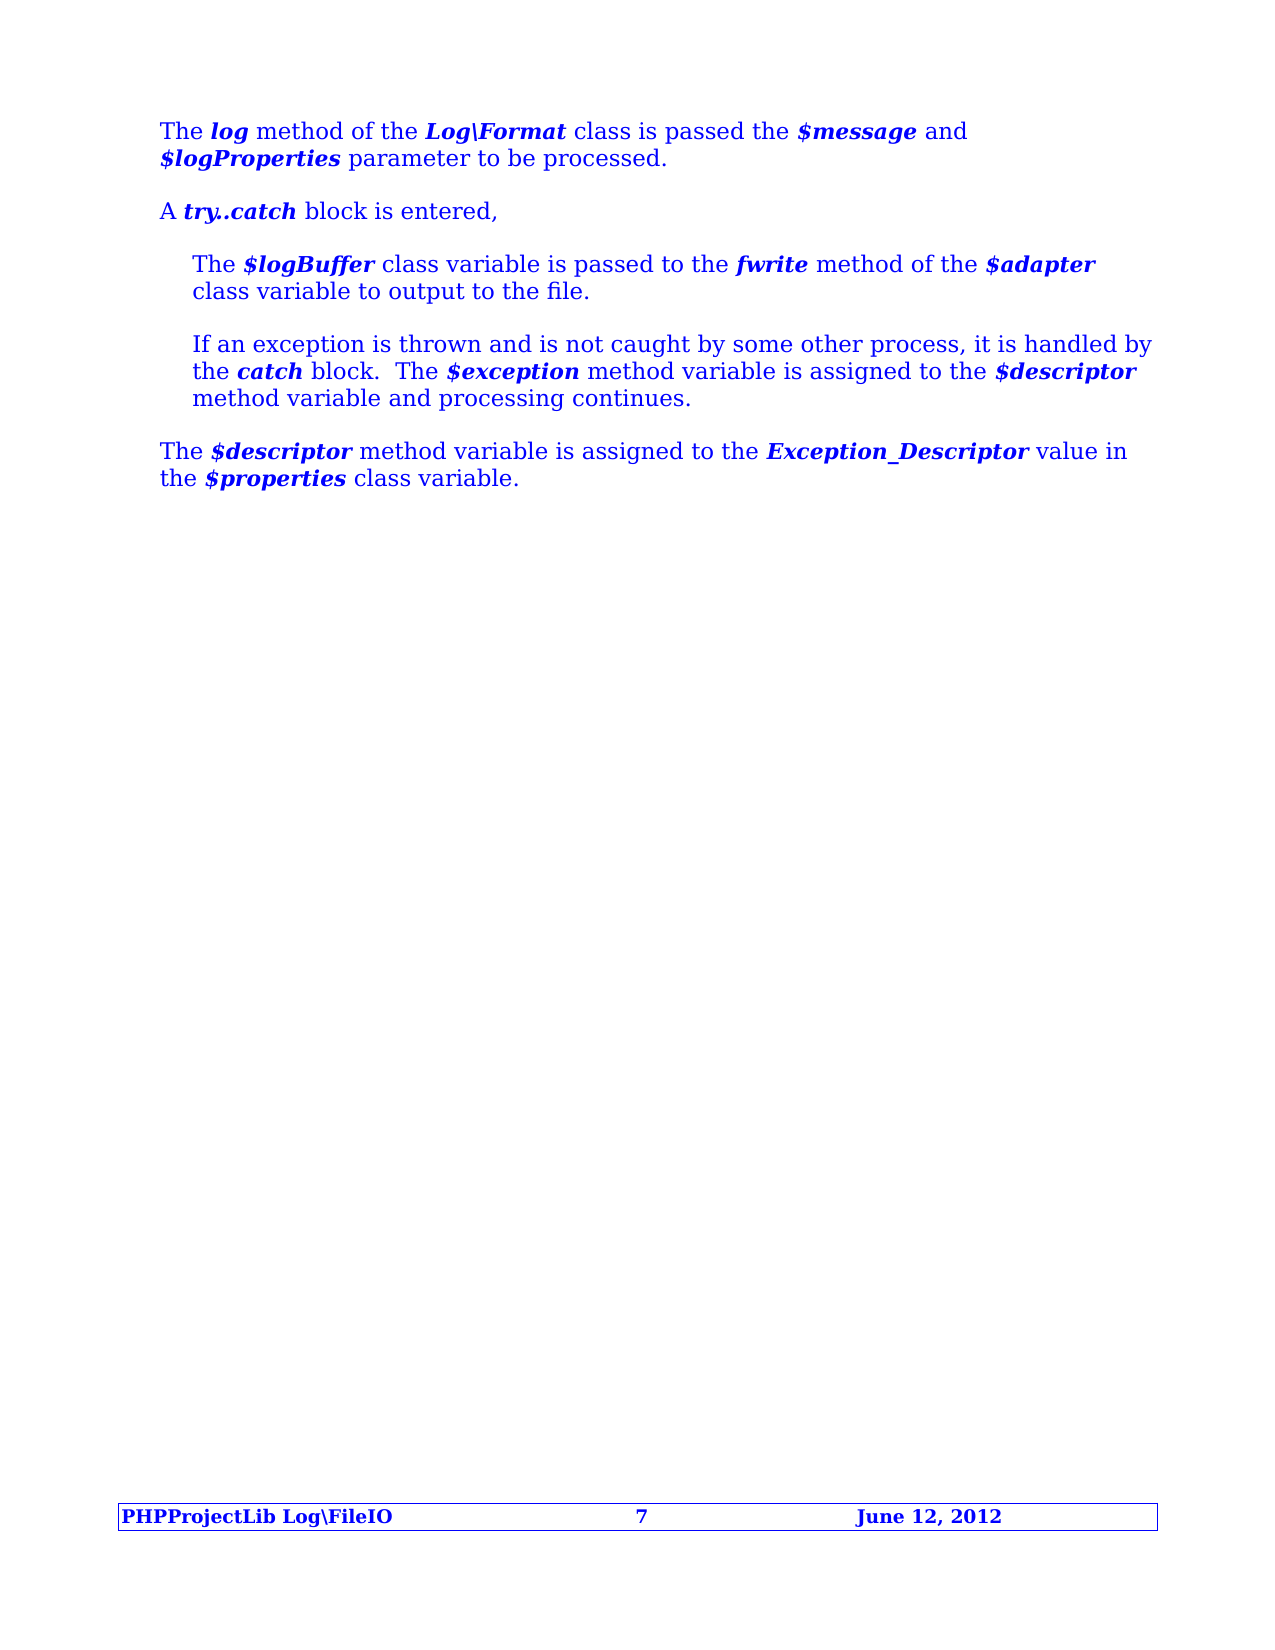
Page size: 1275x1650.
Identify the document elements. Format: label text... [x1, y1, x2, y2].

text The $logBuffer class variable is passed to the fwrite method of the $adapter class variable to output to the file. [192, 251, 1157, 305]
text A try..catch block is entered, [159, 198, 1157, 225]
text If an exception is thrown and is not caught by some other process, it is handled by the catch block. The $exception method variable is assigned to the $descriptor method variable and processing continues. [192, 331, 1157, 411]
text The $descriptor method variable is assigned to the Exception_Descriptor value in the $properties class variable. [159, 438, 1157, 491]
text The log method of the Log\Format class is passed the $message and $logProperties parameter to be processed. [159, 118, 1157, 171]
